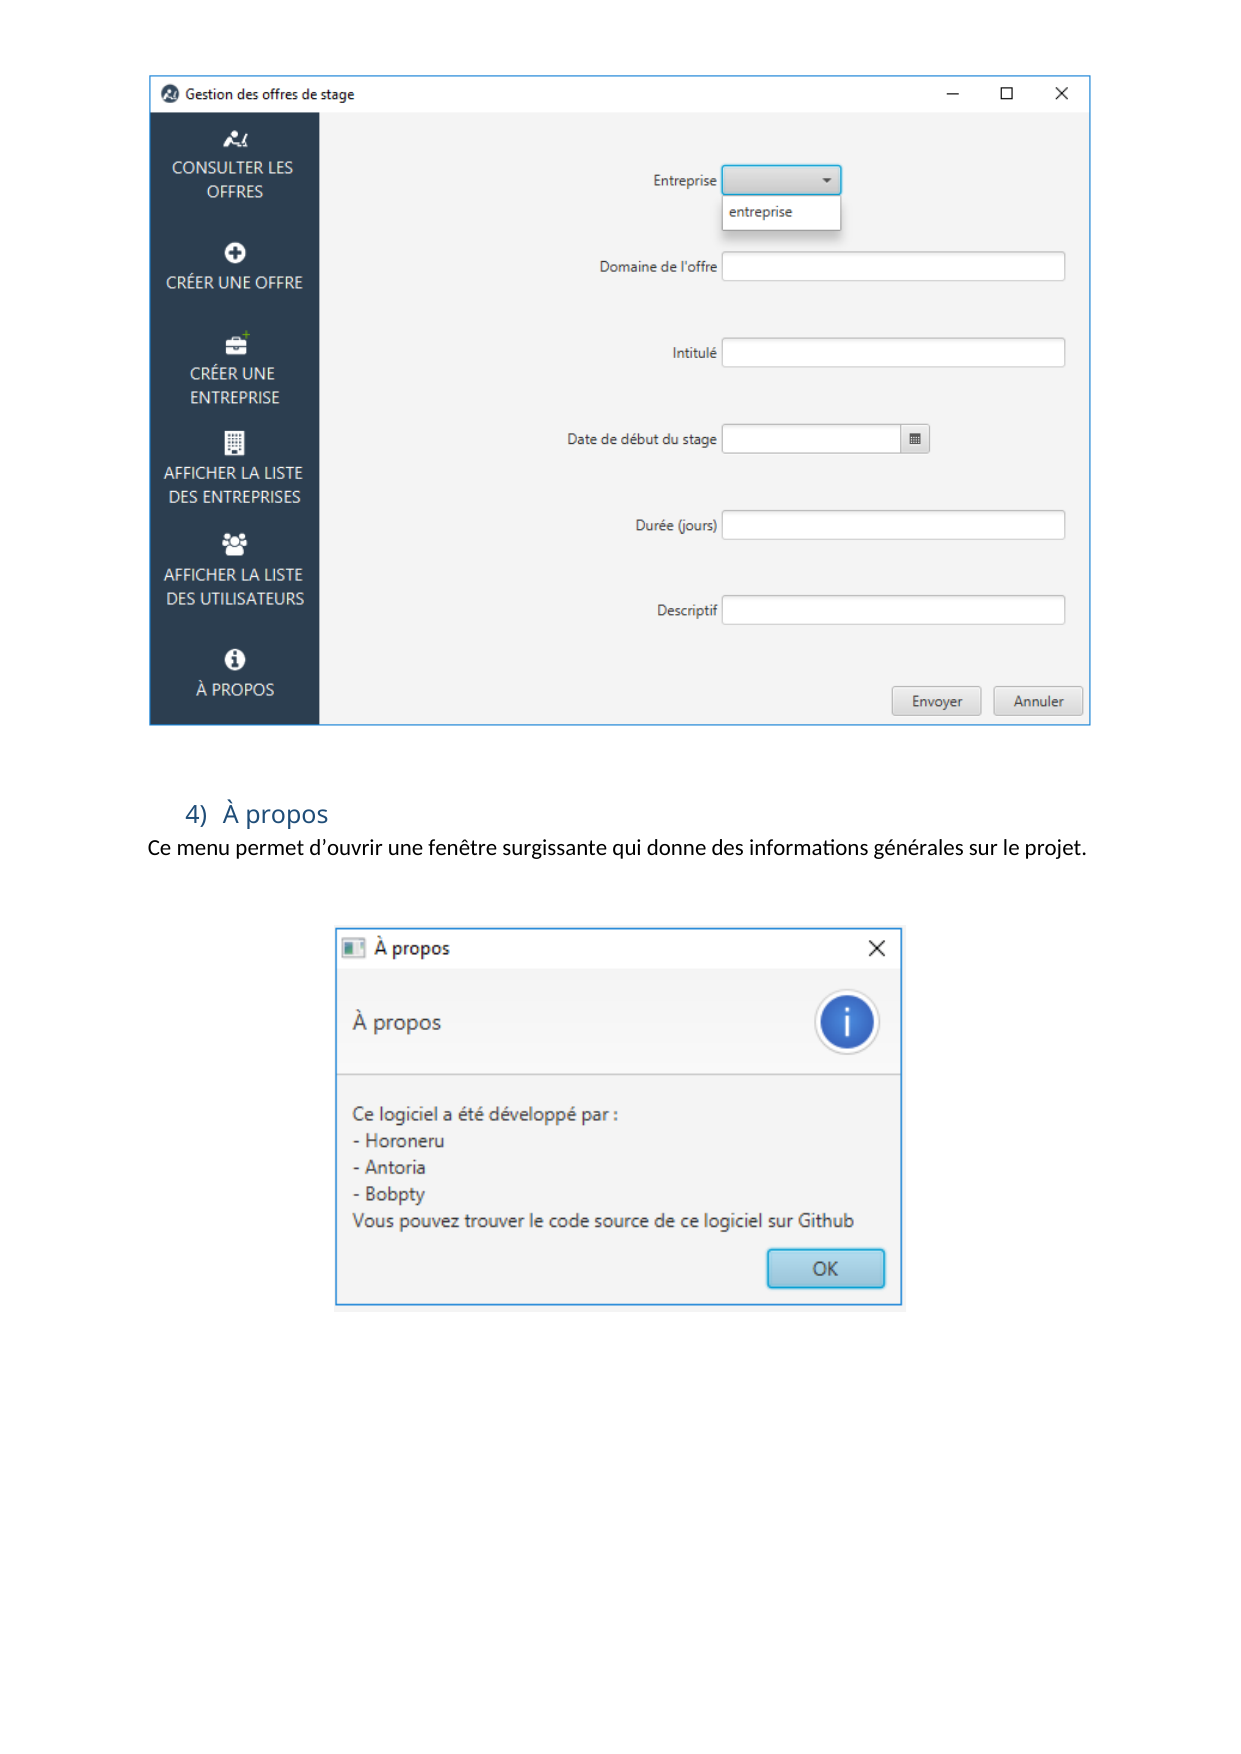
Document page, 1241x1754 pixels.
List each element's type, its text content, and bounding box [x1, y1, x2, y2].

text Ce menu permet d’ouvrir une fenêtre surgissante qui donne des informations générales sur le projet. [148, 833, 1093, 861]
list À propos [185, 797, 1093, 831]
